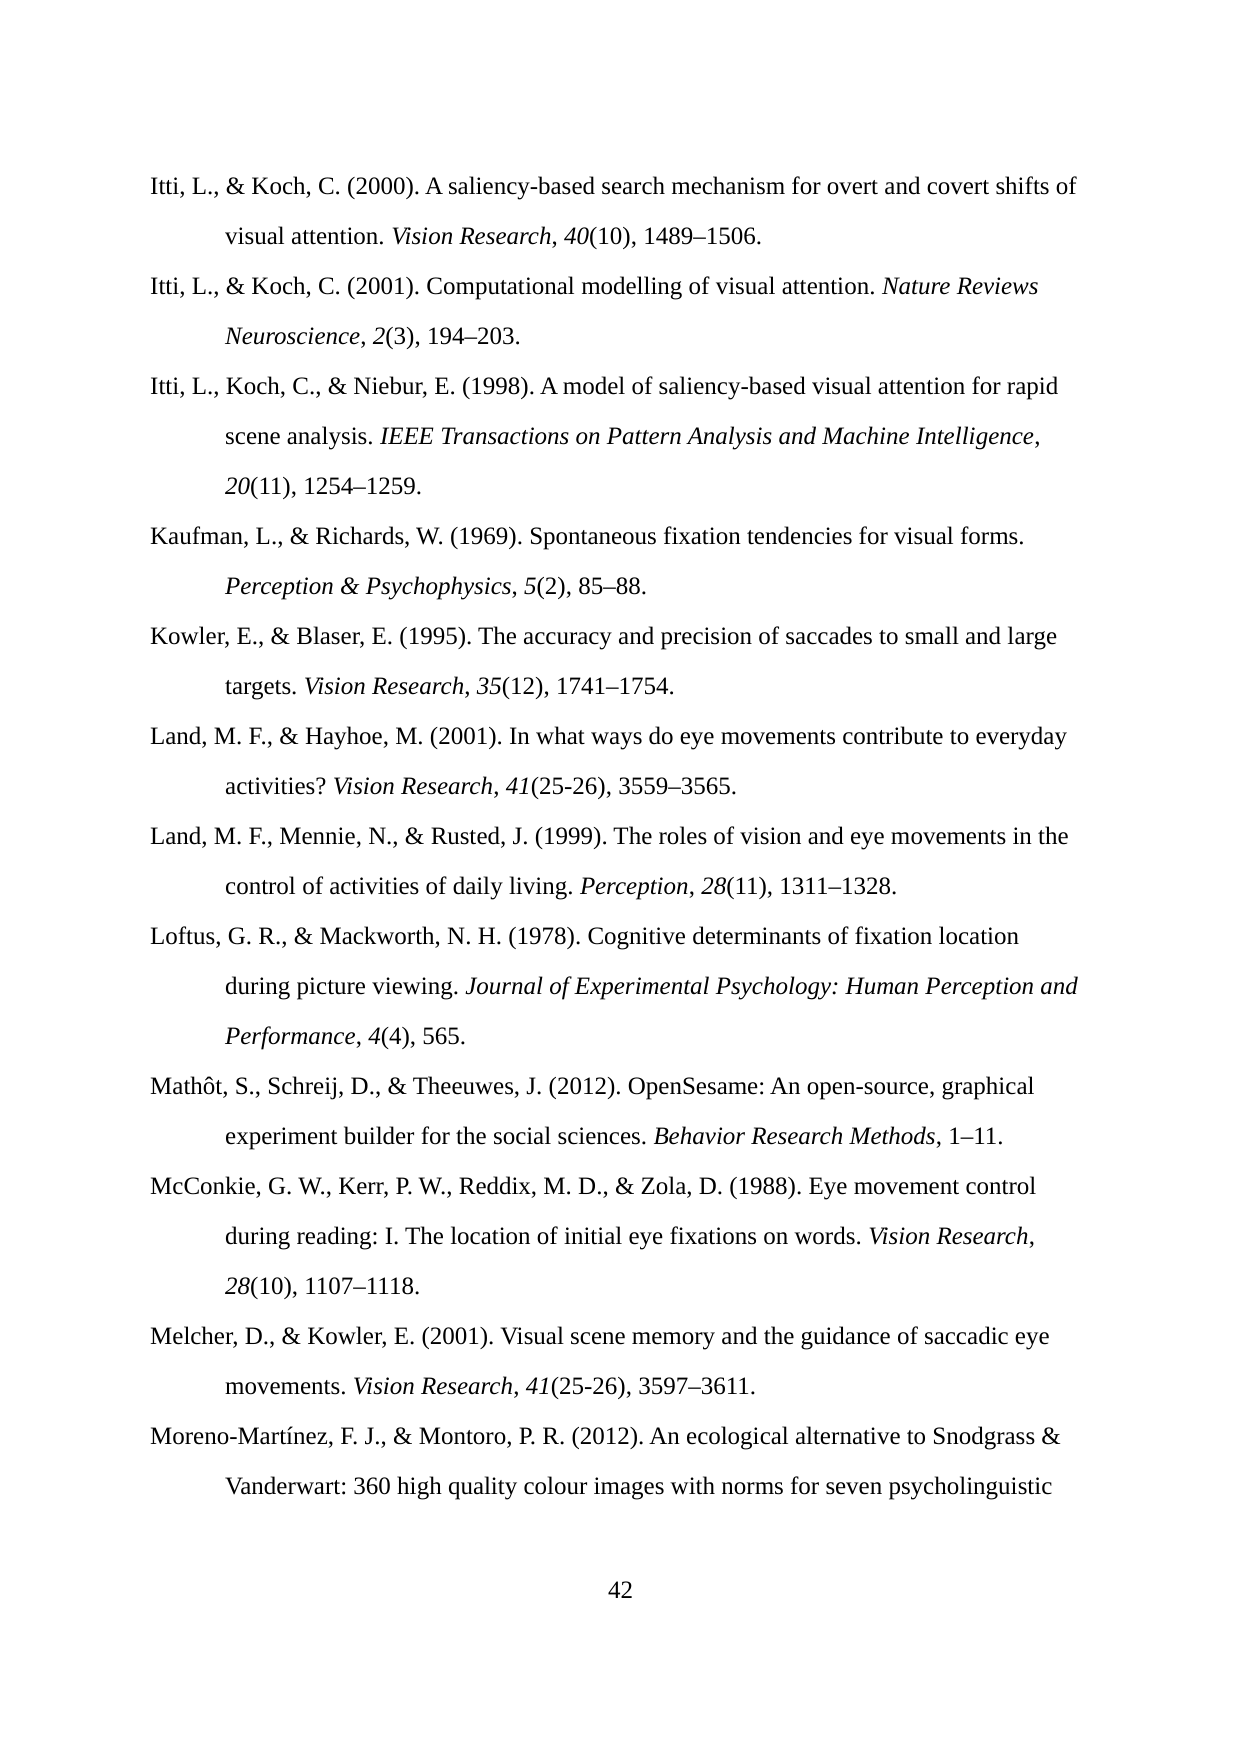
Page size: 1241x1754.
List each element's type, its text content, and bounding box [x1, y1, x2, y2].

text Loftus, G. R., & Mackworth, N. H. (1978). Cognitive determinants of fixation location during picture viewing. Journal of Experimental Psychology: Human Perception and Performance, 4(4), 565. [150, 900, 1091, 1050]
text Melcher, D., & Kowler, E. (2001). Visual scene memory and the guidance of saccadic eye movements. Vision Research, 41(25-26), 3597–3611. [150, 1300, 1091, 1400]
text Itti, L., Koch, C., & Niebur, E. (1998). A model of saliency-based visual attention for rapid scene analysis. IEEE Transactions on Pattern Analysis and Machine Intelligence, 20(11), 1254–1259. [150, 350, 1091, 500]
text McConkie, G. W., Kerr, P. W., Reddix, M. D., & Zola, D. (1988). Eye movement control during reading: I. The location of initial eye fixations on words. Vision Research, 28(10), 1107–1118. [150, 1150, 1091, 1300]
text Itti, L., & Koch, C. (2000). A saliency-based search mechanism for overt and covert shifts of visual attention. Vision Research, 40(10), 1489–1506. [150, 150, 1091, 250]
text Mathôt, S., Schreij, D., & Theeuwes, J. (2012). OpenSesame: An open-source, graphical experiment builder for the social sciences. Behavior Research Methods, 1–11. [150, 1050, 1091, 1150]
text Kaufman, L., & Richards, W. (1969). Spontaneous fixation tendencies for visual forms. Perception & Psychophysics, 5(2), 85–88. [150, 500, 1091, 600]
text Land, M. F., Mennie, N., & Rusted, J. (1999). The roles of vision and eye movements in the control of activities of daily living. Perception, 28(11), 1311–1328. [150, 800, 1091, 900]
text Itti, L., & Koch, C. (2001). Computational modelling of visual attention. Nature Reviews Neuroscience, 2(3), 194–203. [150, 250, 1091, 350]
text Moreno-Martínez, F. J., & Montoro, P. R. (2012). An ecological alternative to Snodgrass & Vanderwart: 360 high quality colour images with norms for seven psycholinguistic [150, 1400, 1091, 1500]
text Kowler, E., & Blaser, E. (1995). The accuracy and precision of saccades to small and large targets. Vision Research, 35(12), 1741–1754. [150, 600, 1091, 700]
text Land, M. F., & Hayhoe, M. (2001). In what ways do eye movements contribute to everyday activities? Vision Research, 41(25-26), 3559–3565. [150, 700, 1091, 800]
